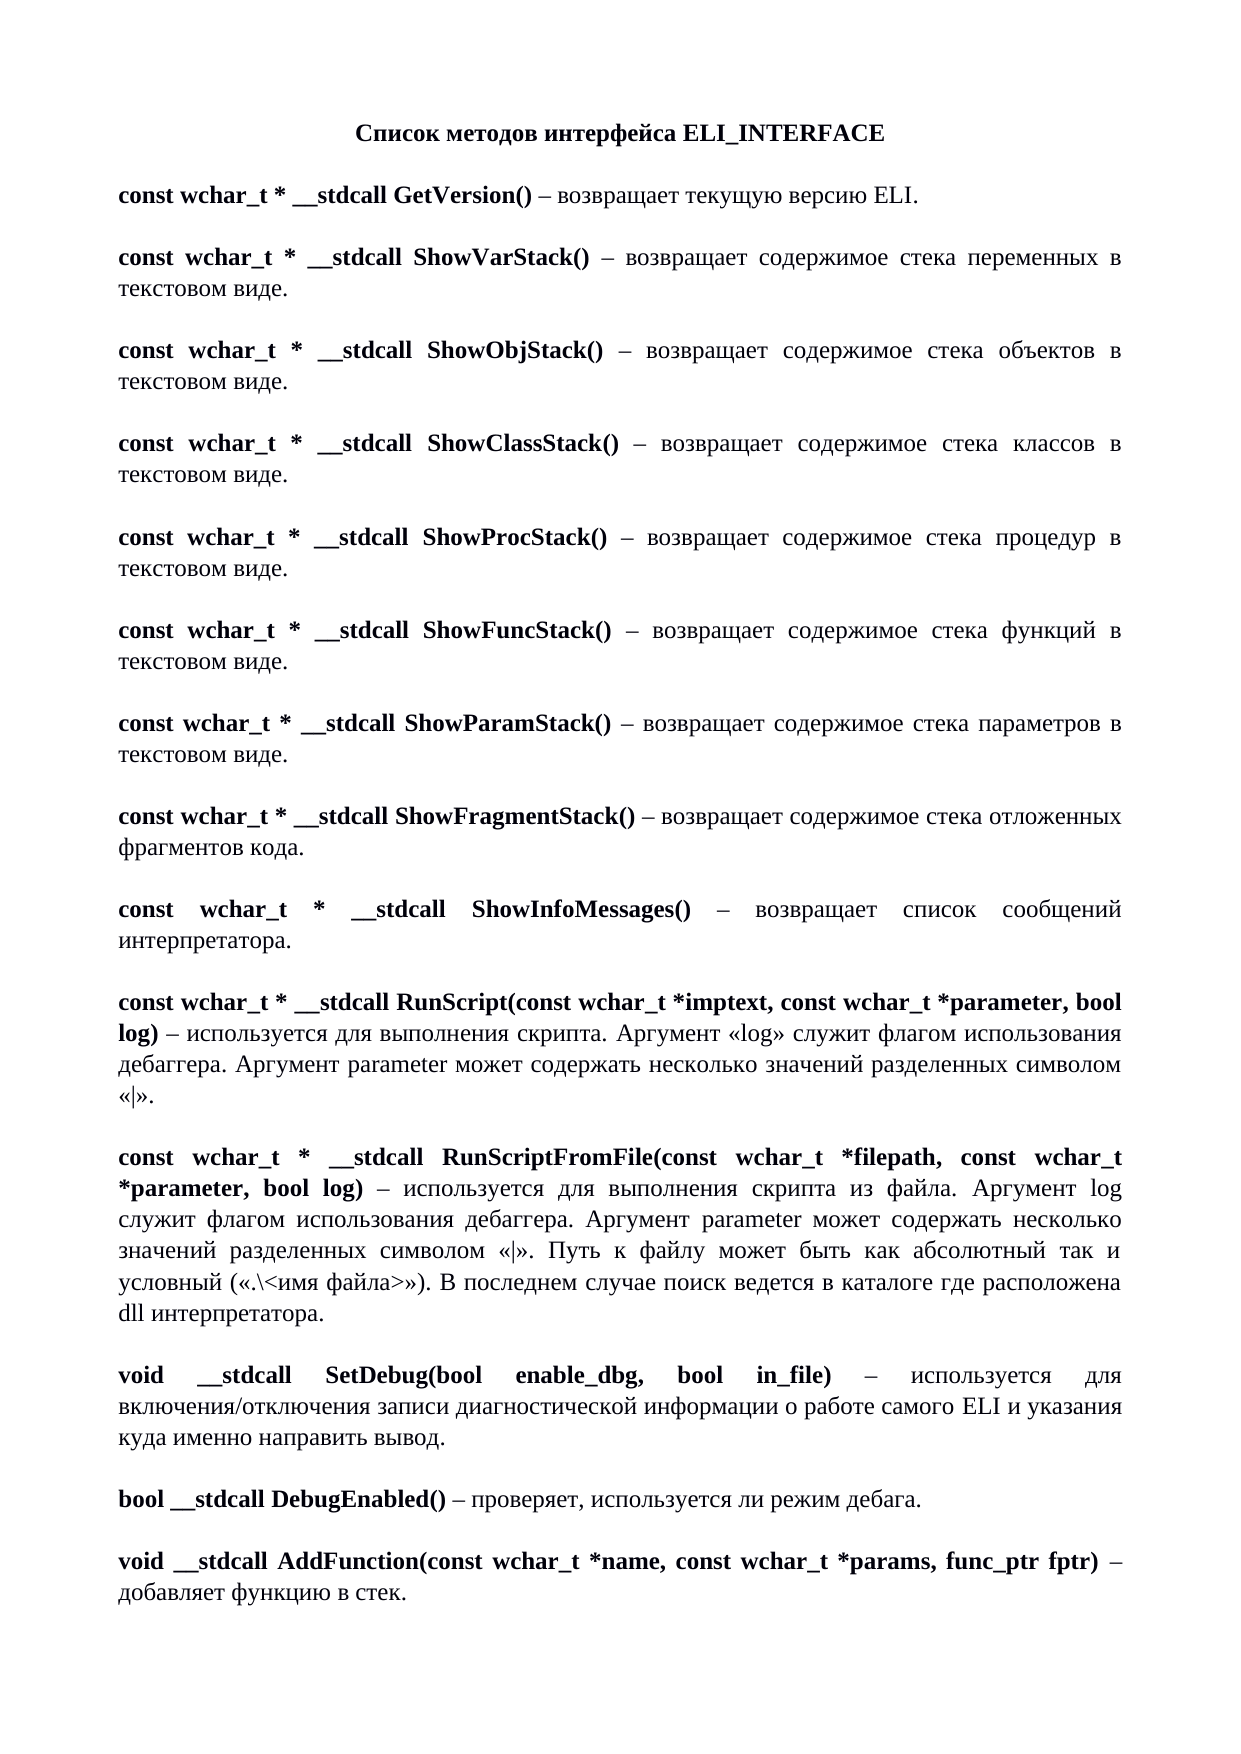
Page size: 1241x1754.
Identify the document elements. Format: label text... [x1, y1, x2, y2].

text const wchar_t * __stdcall ShowParamStack() – возвращает содержимое стека параметров в текстовом виде. [118, 708, 1122, 768]
text const wchar_t * __stdcall ShowProcStack() – возвращает содержимое стека процедур в текстовом виде. [118, 522, 1122, 581]
text const wchar_t * __stdcall ShowFragmentStack() – возвращает содержимое стека отложенных фрагментов кода. [118, 801, 1122, 861]
text const wchar_t * __stdcall ShowObjStack() – возвращает содержимое стека объектов в текстовом виде. [118, 335, 1122, 395]
text void __stdcall SetDebug(bool enable_dbg, bool in_file) – используется для включения/отключения записи диагностической информации о работе самого ELI и указания куда именно направить вывод. [118, 1360, 1122, 1451]
text Список методов интерфейса ELI_INTERFACE [118, 118, 1122, 147]
text bool __stdcall DebugEnabled() – проверяет, используется ли режим дебага. [118, 1484, 1122, 1513]
text const wchar_t * __stdcall ShowInfoMessages() – возвращает список сообщений интерпретатора. [118, 894, 1122, 954]
text const wchar_t * __stdcall RunScriptFromFile(const wchar_t *filepath, const wchar_t *parameter, bool log) – используется для выполнения скрипта из файла. Аргумент log служит флагом использования дебаггера. Аргумент parameter может содержать несколько значений разделенных символом «|». Путь к файлу может быть как абсолютный так и условный («.\<имя файла>»). В последнем случае поиск ведется в каталоге где расположена dll интерпретатора. [118, 1111, 1122, 1326]
text void __stdcall AddFunction(const wchar_t *name, const wchar_t *params, func_ptr fptr) – добавляет функцию в стек. [118, 1546, 1122, 1606]
text const wchar_t * __stdcall RunScript(const wchar_t *imptext, const wchar_t *parameter, bool log) – используется для выполнения скрипта. Аргумент «log» служит флагом использования дебаггера. Аргумент parameter может содержать несколько значений разделенных символом «|». [118, 987, 1122, 1109]
text const wchar_t * __stdcall GetVersion() – возвращает текущую версию ELI. [118, 180, 1122, 209]
text const wchar_t * __stdcall ShowFuncStack() – возвращает содержимое стека функций в текстовом виде. [118, 615, 1122, 674]
text const wchar_t * __stdcall ShowClassStack() – возвращает содержимое стека классов в текстовом виде. [118, 428, 1122, 488]
text const wchar_t * __stdcall ShowVarStack() – возвращает содержимое стека переменных в текстовом виде. [118, 242, 1122, 302]
